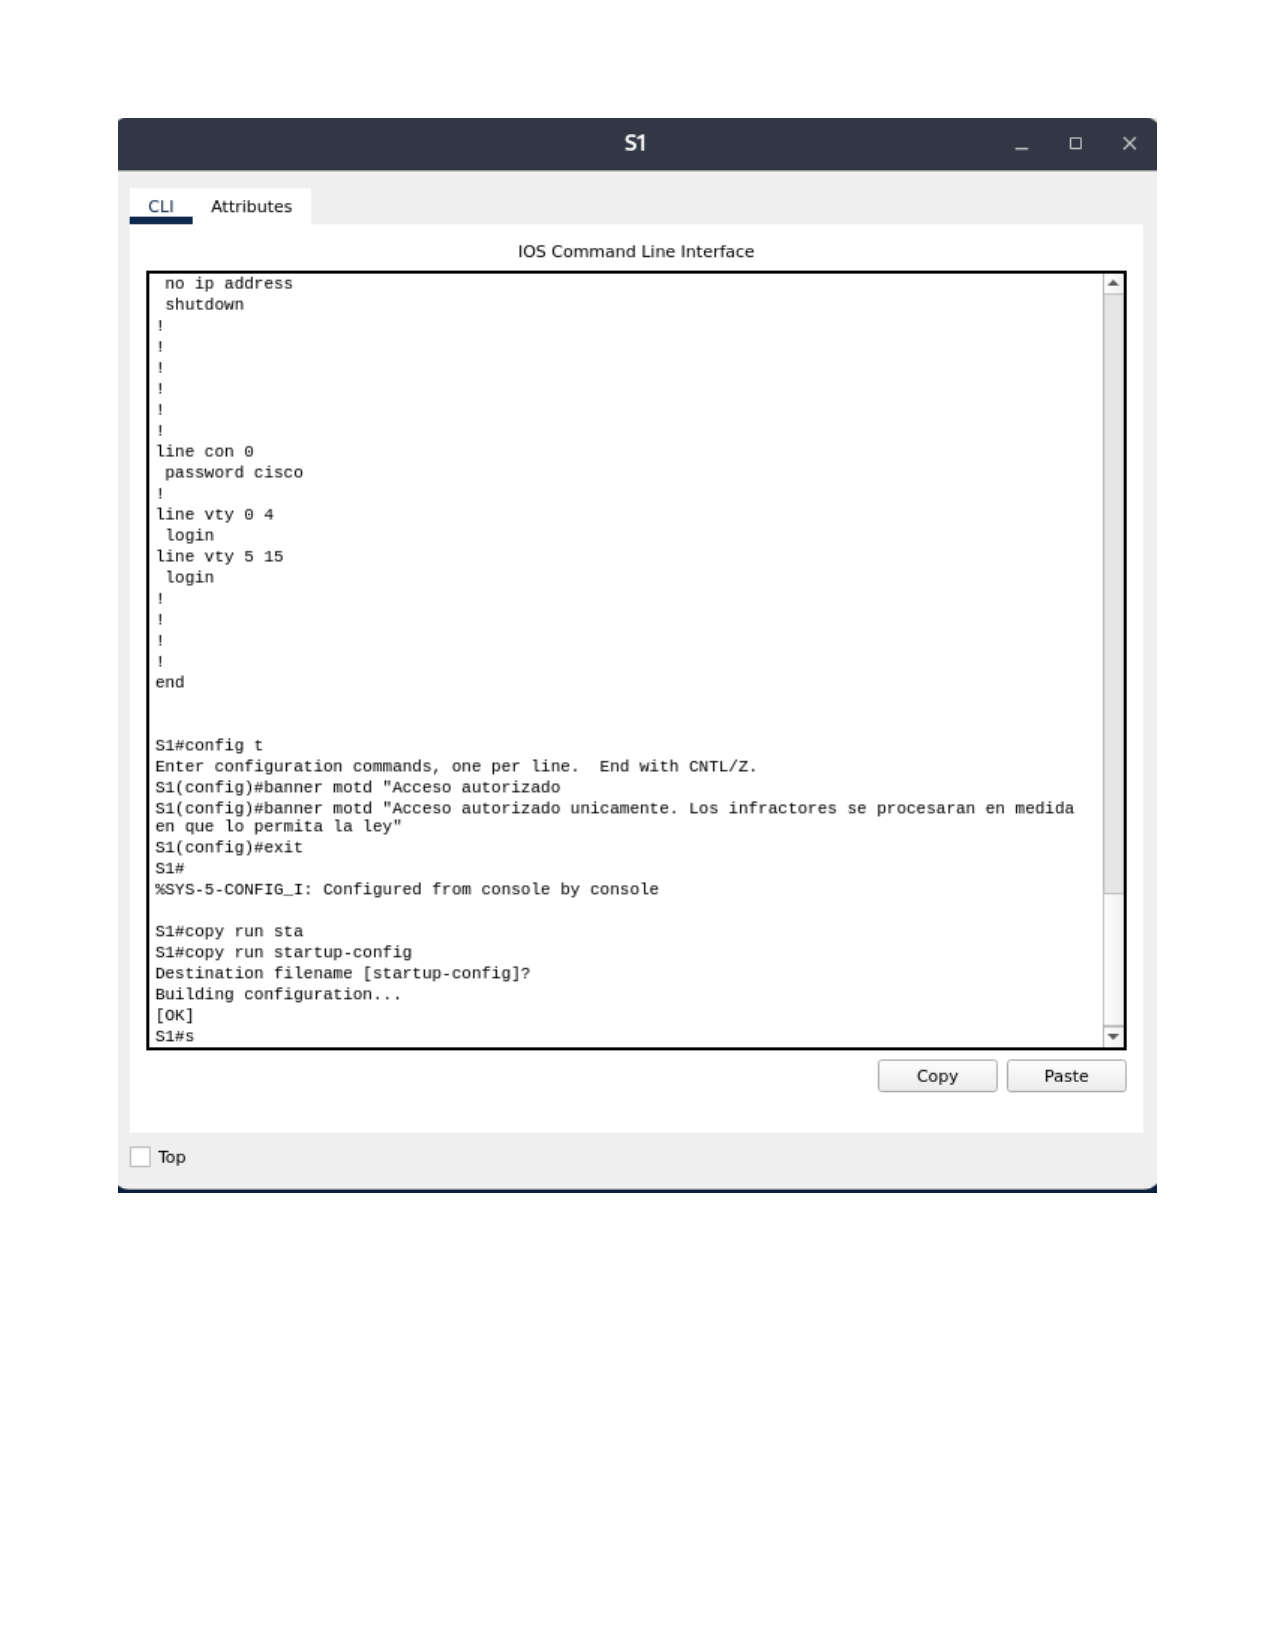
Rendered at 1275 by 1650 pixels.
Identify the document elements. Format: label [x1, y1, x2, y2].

picture [118, 118, 1157, 1193]
